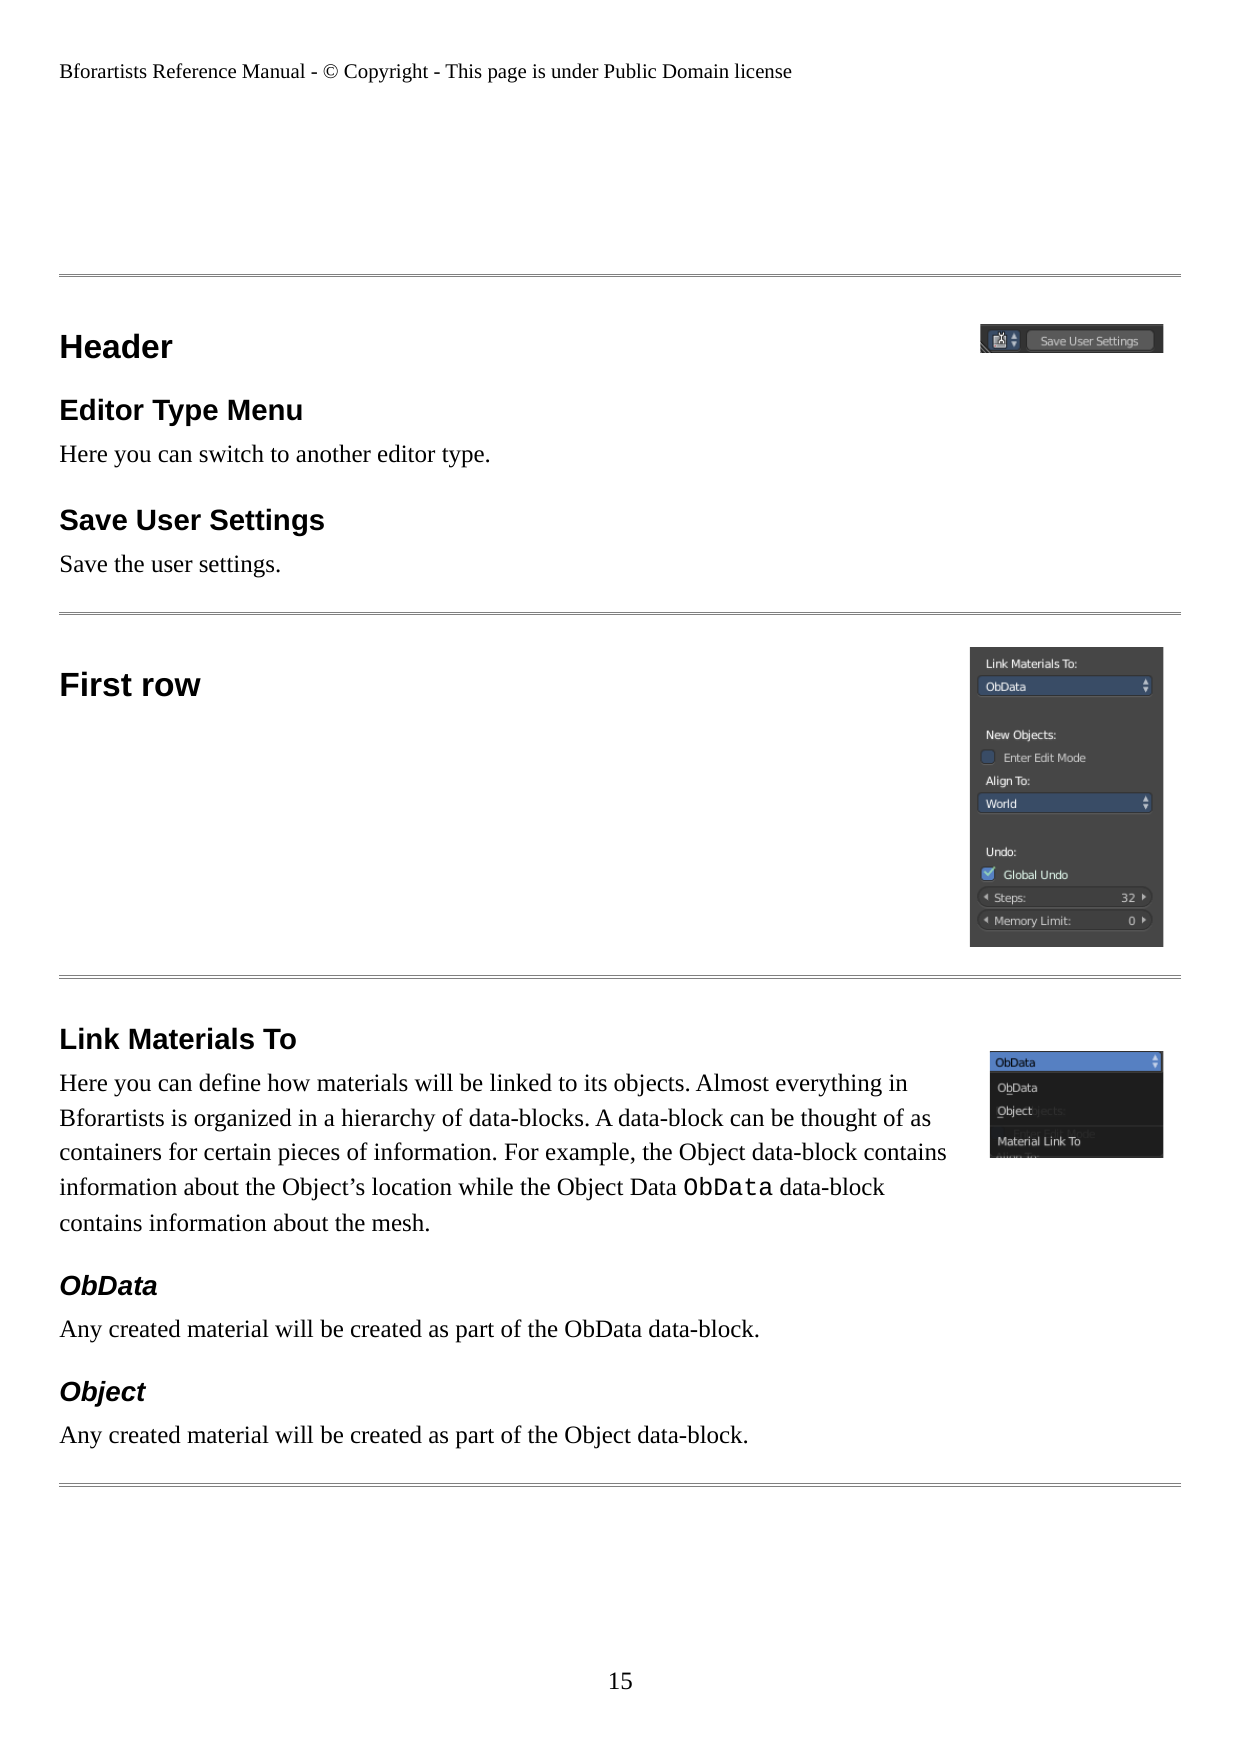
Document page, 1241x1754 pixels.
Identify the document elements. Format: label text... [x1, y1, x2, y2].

subtitle ObData [59, 1270, 1181, 1302]
text Any created material will be created as part of the ObData data-block. [59, 1314, 1181, 1343]
picture [980, 324, 1164, 353]
subtitle Editor Type Menu [59, 392, 1181, 426]
subtitle Header [59, 327, 1181, 365]
subtitle [1164, 665, 1181, 703]
text Here you can switch to another editor type. [59, 439, 1181, 467]
subtitle First row [59, 665, 969, 703]
text Here you can define how materials will be linked to its objects. Almost everything in Bforartists is organized in a hierarchy of data-blocks. A data-block can be thought of as containers for certain pieces of information. For example, the Object data-block contains information about the Object’s location while the Object Data ObData data-block contains information about the mesh. [59, 1068, 1181, 1237]
text Any created material will be created as part of the Object data-block. [59, 1420, 1181, 1449]
subtitle Link Materials To [59, 1022, 1181, 1056]
subtitle Object [59, 1376, 1181, 1407]
text Save the user settings. [59, 549, 1181, 577]
picture [969, 647, 1164, 947]
subtitle Save User Settings [59, 502, 1181, 536]
picture [989, 1051, 1164, 1158]
